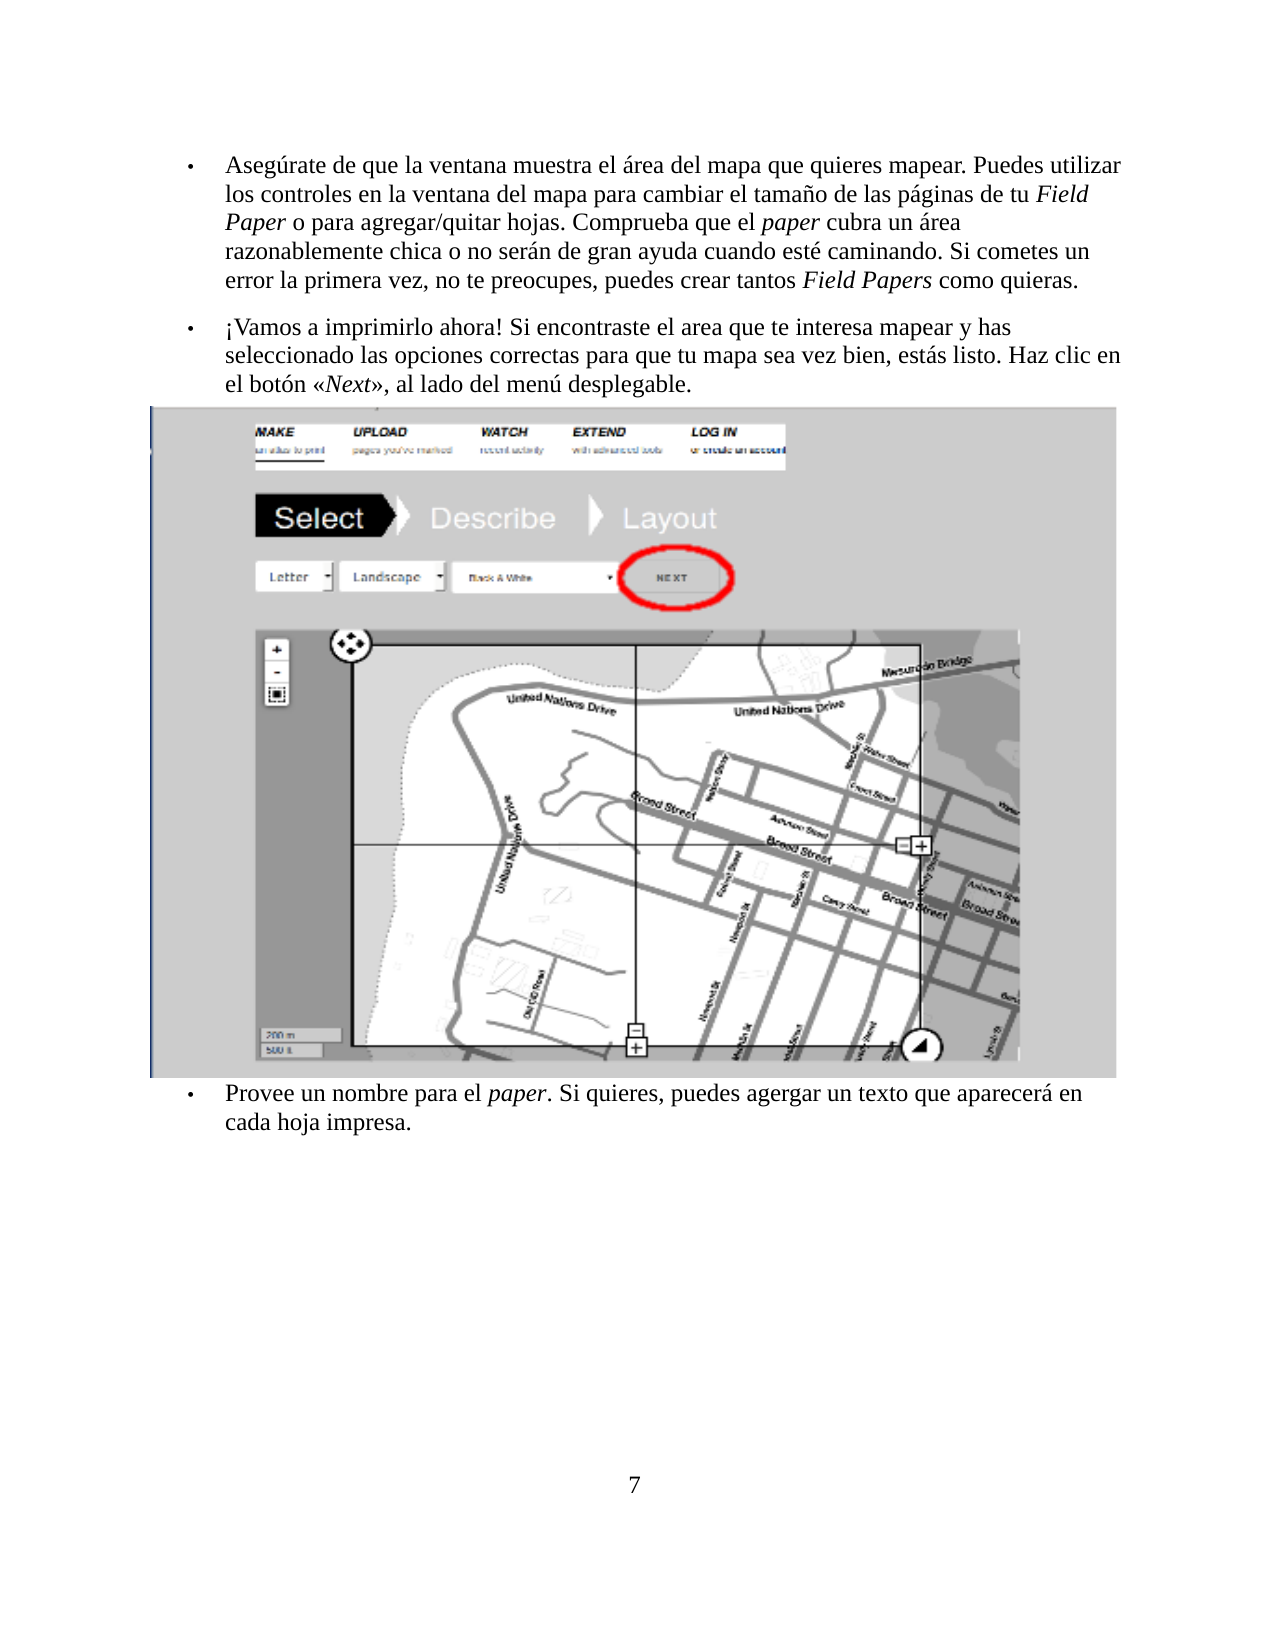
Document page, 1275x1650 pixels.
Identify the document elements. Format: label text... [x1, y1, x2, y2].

picture [150, 406, 1117, 1078]
list Asegúrate de que la ventana muestra el área del mapa que quieres mapear. Puedes utilizar los controles en la ventana del mapa para cambiar el tamaño de las páginas de tu Field Paper o para agregar/quitar hojas. Comprueba que el paper cubra un área razonablemente chica o no serán de gran ayuda cuando esté caminando. Si cometes un error la primera vez, no te preocupes, puedes crear tantos Field Papers como quieras. [187, 150, 1125, 294]
list ¡Vamos a imprimirlo ahora! Si encontraste el area que te interesa mapear y has seleccionado las opciones correctas para que tu mapa sea vez bien, estás listo. Haz clic en el botón «Next», al lado del menú desplegable. [187, 312, 1125, 398]
list Provee un nombre para el paper. Si quieres, puedes agergar un texto que aparecerá en cada hoja impresa. [187, 1078, 1125, 1135]
